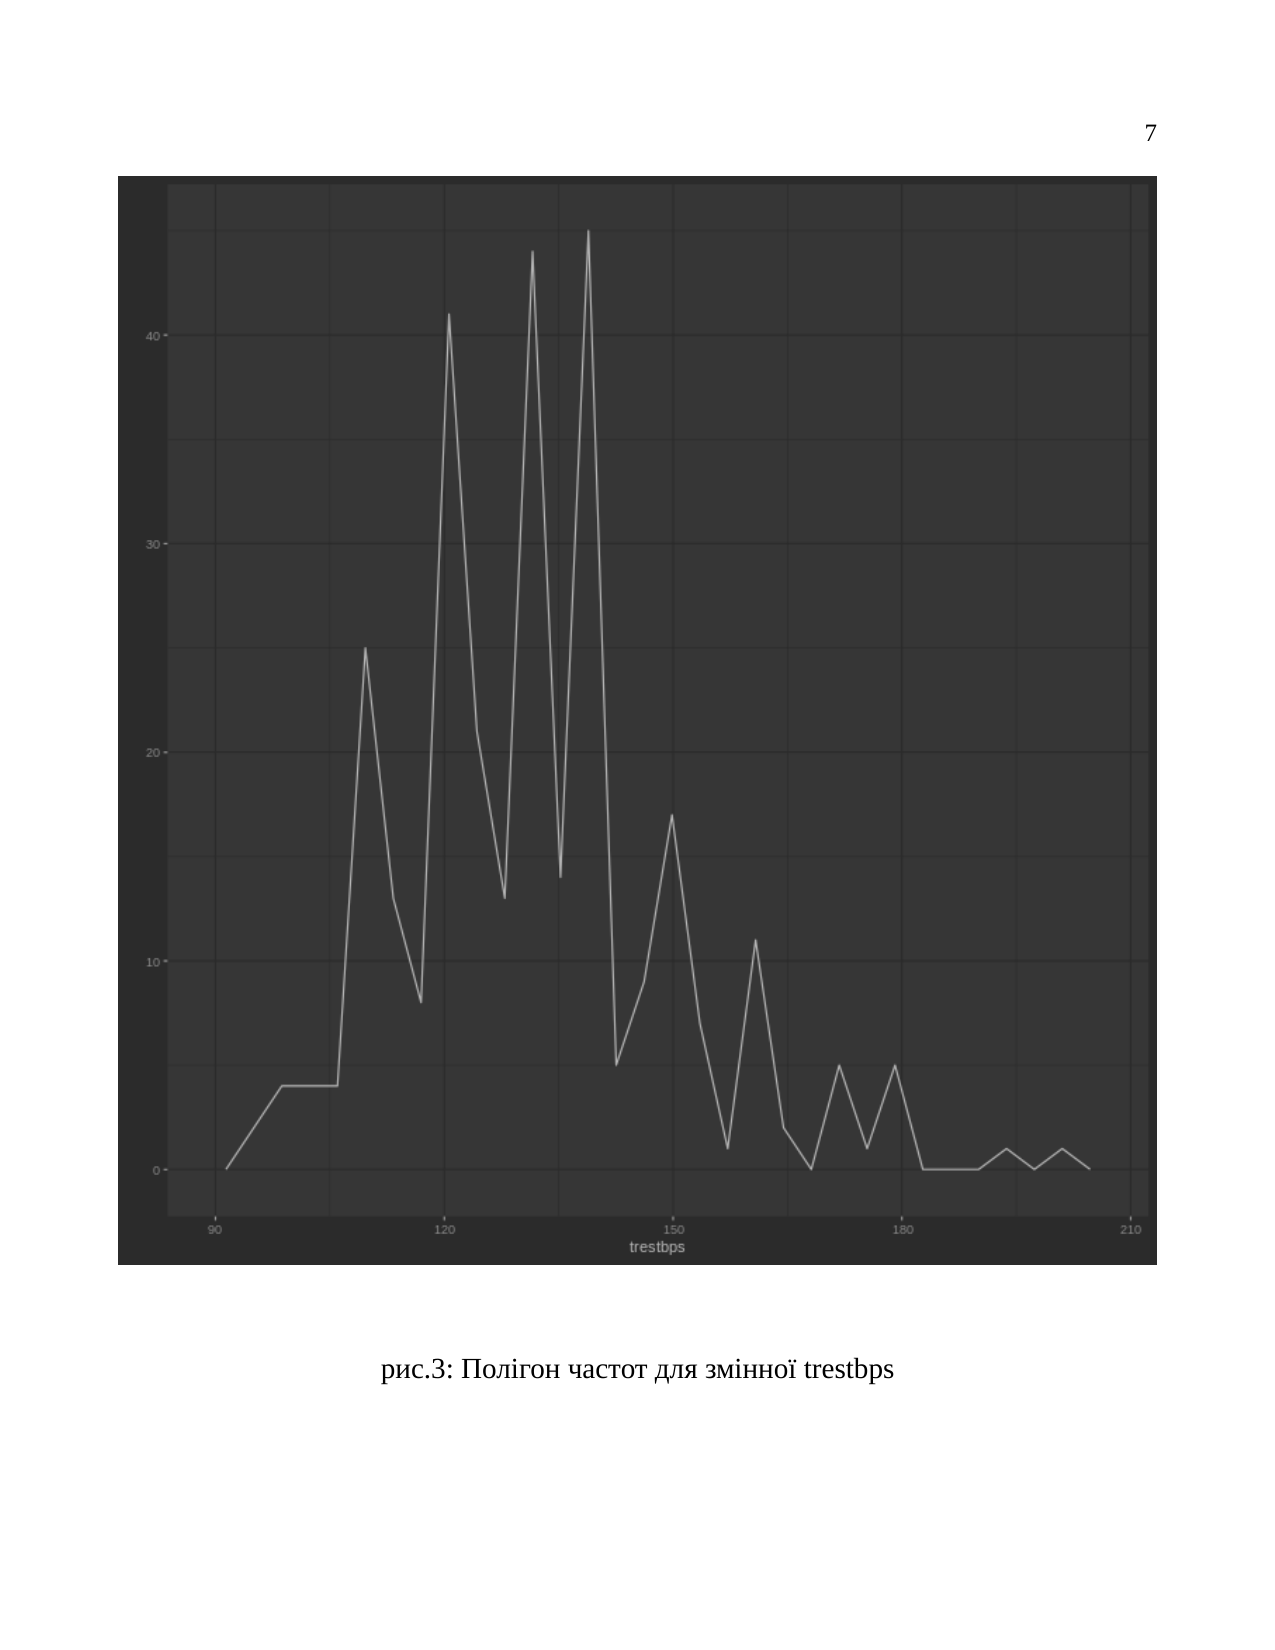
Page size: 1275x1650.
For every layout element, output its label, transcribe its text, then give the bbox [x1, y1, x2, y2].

text рис.3: Полігон частот для змінної trestbps [118, 1351, 1157, 1384]
picture [118, 176, 1157, 1265]
